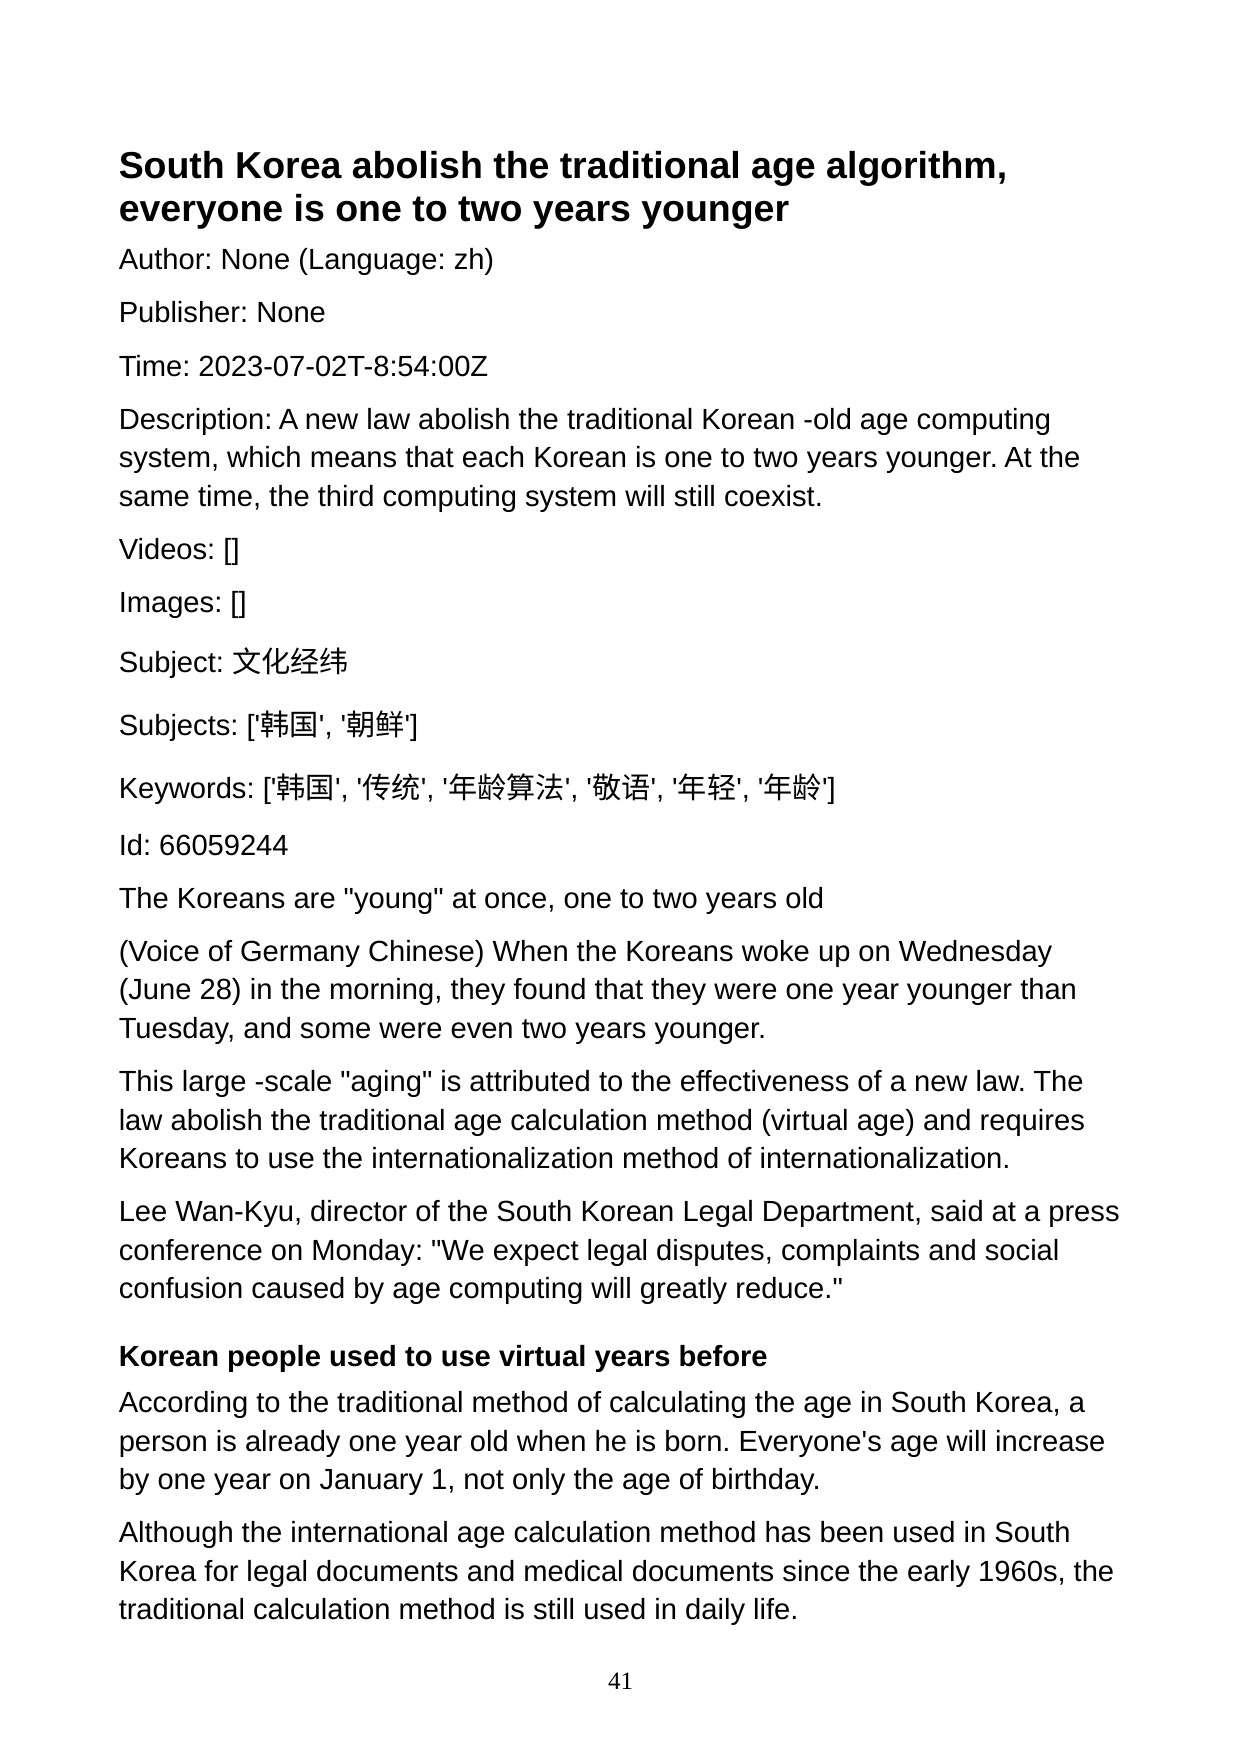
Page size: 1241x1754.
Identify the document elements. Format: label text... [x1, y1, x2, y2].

text Subject: 文化经纬 [118, 638, 1122, 680]
text The Koreans are "young" at once, one to two years old [118, 881, 1122, 914]
text Although the international age calculation method has been used in South Korea for legal documents and medical documents since the early 1960s, the traditional calculation method is still used in daily life. [118, 1515, 1122, 1626]
text (Voice of Germany Chinese) When the Koreans woke up on Wednesday (June 28) in the morning, they found that they were one year younger than Tuesday, and some were even two years younger. [118, 934, 1122, 1044]
subtitle Korean people used to use virtual years before [118, 1339, 1122, 1372]
text This large -scale "aging" is attributed to the effectiveness of a new law. The law abolish the traditional age calculation method (virtual age) and requires Koreans to use the internationalization method of internationalization. [118, 1064, 1122, 1174]
text Id: 66059244 [118, 827, 1122, 861]
text Lee Wan-Kyu, director of the South Korean Legal Department, said at a press conference on Monday: "We expect legal disputes, complaints and social confusion caused by age computing will greatly reduce." [118, 1194, 1122, 1305]
text According to the traditional method of calculating the age in South Korea, a person is already one year old when he is born. Everyone's age will increase by one year on January 1, not only the age of birthday. [118, 1385, 1122, 1496]
text Videos: [] [118, 532, 1122, 565]
text Keywords: ['韩国', '传统', '年龄算法', '敬语', '年轻', '年龄'] [118, 764, 1122, 807]
text Author: None (Language: zh) [118, 242, 1122, 276]
text Description: A new law abolish the traditional Korean -old age computing system, which means that each Korean is one to two years younger. At the same time, the third computing system will still coexist. [118, 402, 1122, 512]
text Subjects: ['韩国', '朝鲜'] [118, 701, 1122, 743]
subtitle South Korea abolish the traditional age algorithm, everyone is one to two years younger [118, 143, 1122, 230]
text Time: 2023-07-02T-8:54:00Z [118, 348, 1122, 382]
text Images: [] [118, 585, 1122, 618]
text Publisher: None [118, 295, 1122, 329]
